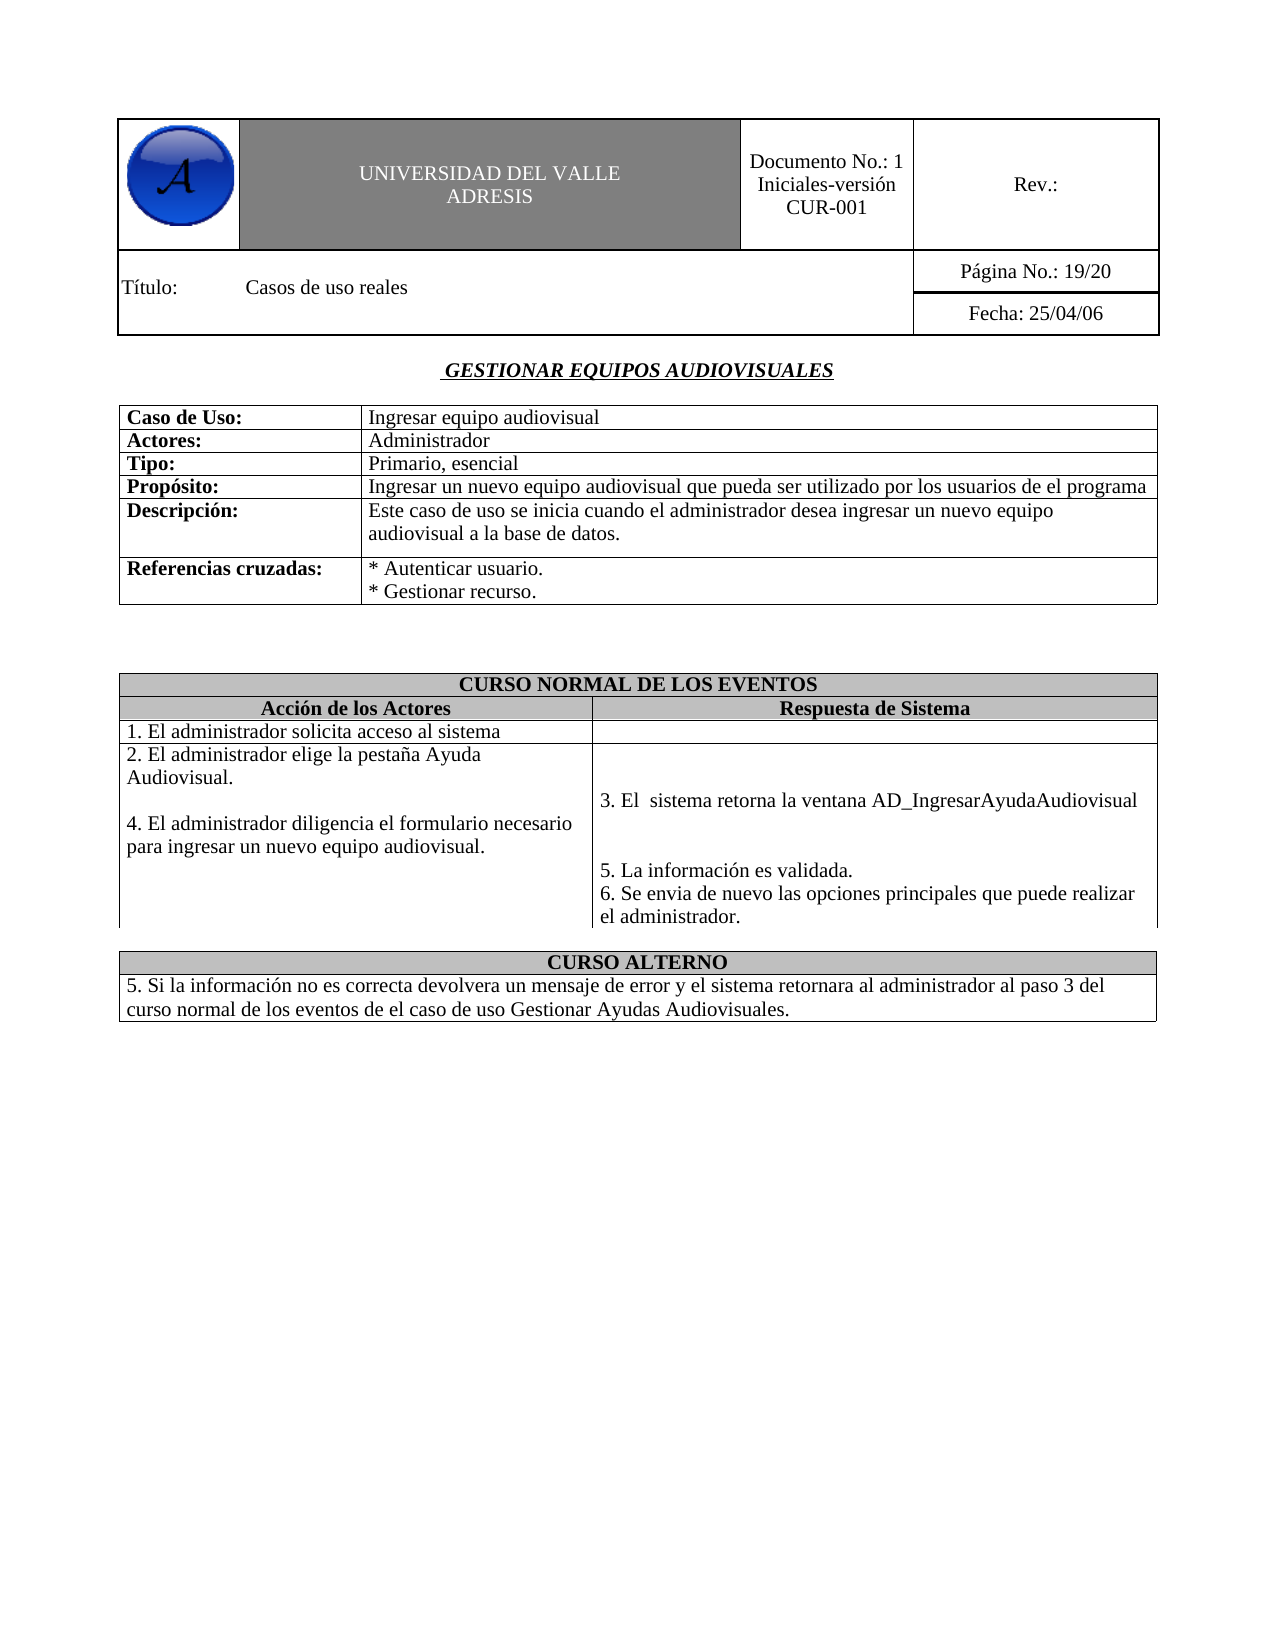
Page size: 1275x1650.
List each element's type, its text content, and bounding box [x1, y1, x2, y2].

table_cell 2. El administrador elige la pestaña Ayuda Audiovisual. [120, 744, 592, 789]
table_cell 6. Se envia de nuevo las opciones principales que puede realizar el administrador. [593, 882, 1157, 928]
table_cell Título: Casos de uso reales [119, 251, 913, 334]
table_cell Acción de los Actores [120, 697, 592, 719]
table_header Documento No.: 1 Iniciales-versión CUR-001 [741, 120, 913, 249]
table_cell Actores: [120, 430, 361, 452]
table_cell Respuesta de Sistema [593, 697, 1157, 719]
table_cell Administrador [362, 430, 1157, 452]
table_cell * Autenticar usuario. * Gestionar recurso. [362, 558, 1157, 603]
table_cell [120, 859, 592, 882]
table_cell Este caso de uso se inicia cuando el administrador desea ingresar un nuevo equipo audiovisual a la base de datos. [362, 499, 1157, 557]
table_cell Propósito: [120, 476, 361, 498]
table_cell Ingresar un nuevo equipo audiovisual que pueda ser utilizado por los usuarios de el programa [362, 476, 1157, 498]
table_header UNIVERSIDAD DEL VALLE ADRESIS [240, 120, 740, 249]
table_cell Referencias cruzadas: [120, 558, 361, 603]
table_cell [593, 721, 1157, 743]
table_header Caso de Uso: [120, 406, 361, 429]
table_cell 5. Si la información no es correcta devolvera un mensaje de error y el sistema retornara al administrador al paso 3 del curso normal de los eventos de el caso de uso Gestionar Ayudas Audiovisuales. [120, 975, 1156, 1021]
table_header CURSO ALTERNO [120, 952, 1156, 974]
table_cell 5. La información es validada. [593, 859, 1157, 882]
table_cell 3. El sistema retorna la ventana AD_IngresarAyudaAudiovisual [593, 789, 1157, 812]
table_cell [120, 789, 592, 812]
table_cell Fecha: 25/04/06 [914, 294, 1158, 334]
table_header Rev.: [914, 120, 1158, 249]
table_cell [120, 882, 592, 928]
table_header CURSO NORMAL DE LOS EVENTOS [120, 674, 1157, 696]
picture [127, 124, 235, 226]
table_cell 1. El administrador solicita acceso al sistema [120, 721, 592, 743]
table_cell 4. El administrador diligencia el formulario necesario para ingresar un nuevo equipo audiovisual. [120, 812, 592, 858]
text GESTIONAR EQUIPOS AUDIOVISUALES [118, 359, 1157, 382]
table_header Ingresar equipo audiovisual [362, 406, 1157, 429]
table_cell Primario, esencial [362, 453, 1157, 475]
table_header Página No.: 19/20 [914, 251, 1158, 291]
table_cell [593, 744, 1157, 789]
table_cell [593, 812, 1157, 858]
table_cell Tipo: [120, 453, 361, 475]
table_header [119, 120, 239, 249]
table_cell Descripción: [120, 499, 361, 557]
